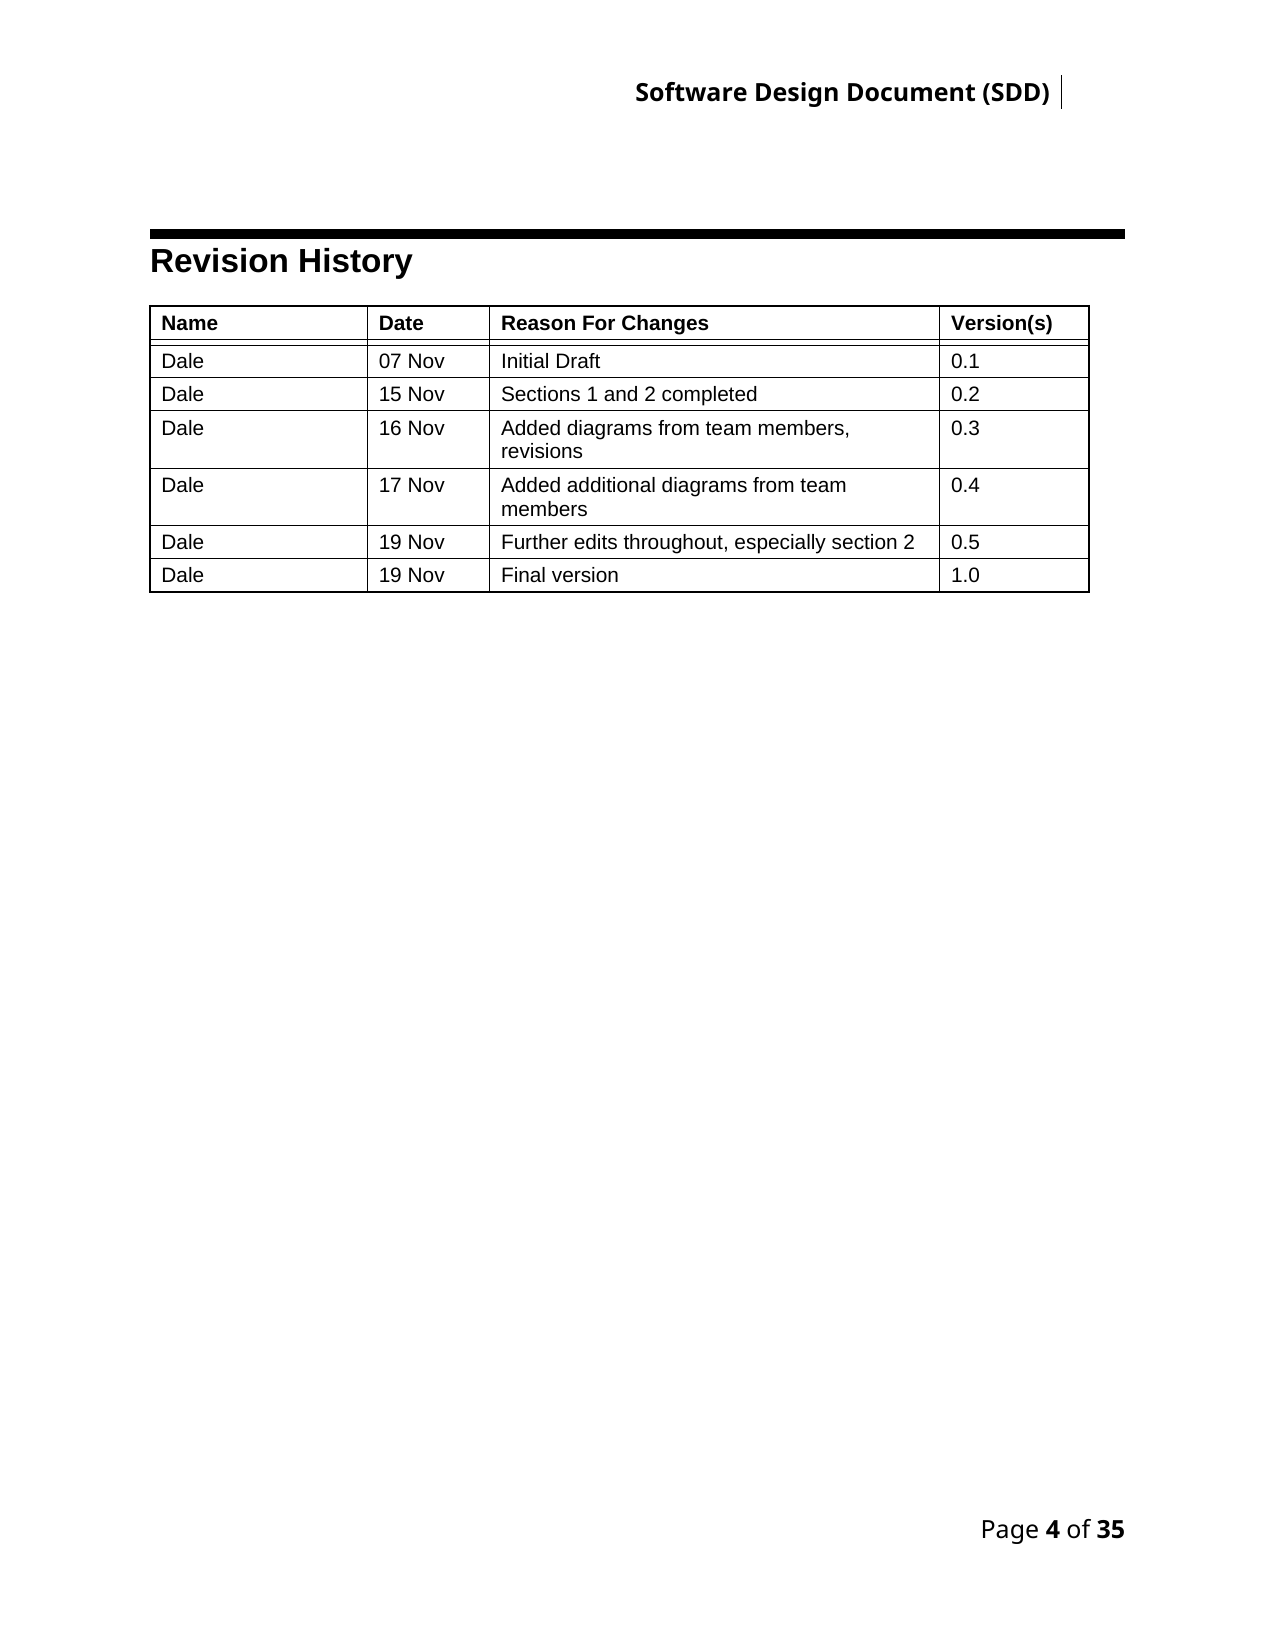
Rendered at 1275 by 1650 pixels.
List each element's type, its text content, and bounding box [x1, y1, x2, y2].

table_cell 19 Nov [368, 526, 489, 558]
table_cell Initial Draft [490, 346, 939, 377]
table_cell 0.5 [940, 526, 1088, 558]
table_cell Dale [151, 378, 367, 410]
table_header Version(s) [940, 307, 1088, 339]
table_cell Sections 1 and 2 completed [490, 378, 939, 410]
table_cell 15 Nov [368, 378, 489, 410]
table_cell 16 Nov [368, 411, 489, 467]
table_cell Added additional diagrams from team members [490, 469, 939, 525]
table_cell Dale [151, 559, 367, 591]
table_cell 1.0 [940, 559, 1088, 591]
table_header Date [368, 307, 489, 339]
table_cell Dale [151, 346, 367, 377]
table_header Name [151, 307, 367, 339]
table_cell [368, 340, 489, 345]
table_cell 0.3 [940, 411, 1088, 467]
table_cell 0.4 [940, 469, 1088, 525]
table_cell 0.1 [940, 346, 1088, 377]
subtitle Revision History [150, 239, 1125, 280]
table_header Reason For Changes [490, 307, 939, 339]
table_cell Added diagrams from team members, revisions [490, 411, 939, 467]
table_cell Dale [151, 469, 367, 525]
table_cell Dale [151, 411, 367, 467]
table_cell [490, 340, 939, 345]
table_cell Dale [151, 526, 367, 558]
table_cell [151, 340, 367, 345]
table_cell [940, 340, 1088, 345]
table_cell 0.2 [940, 378, 1088, 410]
table_cell 17 Nov [368, 469, 489, 525]
table_cell 19 Nov [368, 559, 489, 591]
table_cell Final version [490, 559, 939, 591]
table_cell Further edits throughout, especially section 2 [490, 526, 939, 558]
table_cell 07 Nov [368, 346, 489, 377]
